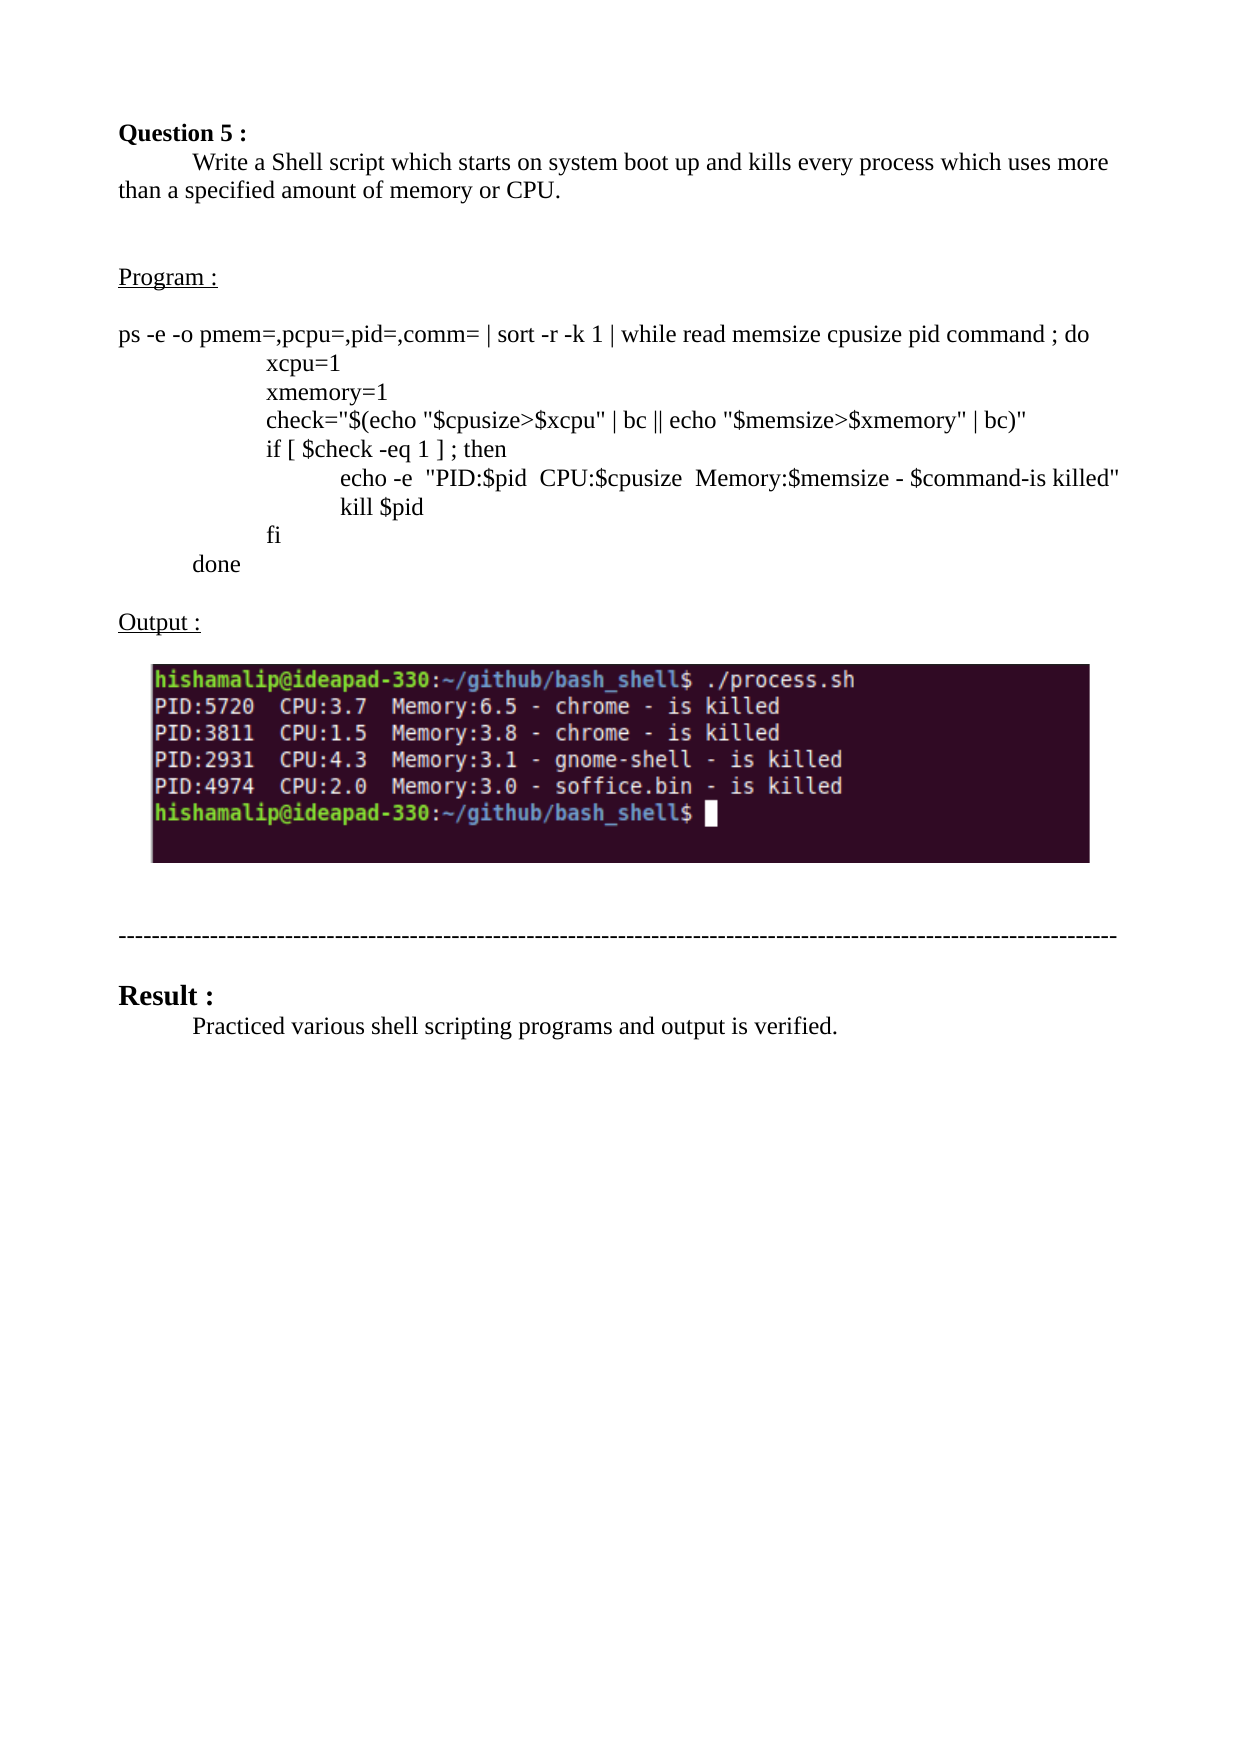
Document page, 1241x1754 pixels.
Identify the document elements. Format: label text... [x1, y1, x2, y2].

text Output : [118, 607, 1122, 636]
text Result : [118, 978, 1122, 1011]
text echo -e "PID:$pid CPU:$cpusize Memory:$memsize - $command-is killed" [118, 463, 1122, 492]
text if [ $check -eq 1 ] ; then [118, 434, 1122, 463]
text xcpu=1 [118, 348, 1122, 377]
text Write a Shell script which starts on system boot up and kills every process which uses more than a specified amount of memory or CPU. [118, 147, 1122, 204]
text check="$(echo "$cpusize>$xcpu" | bc || echo "$memsize>$xmemory" | bc)" [118, 406, 1122, 434]
text ps -e -o pmem=,pcpu=,pid=,comm= | sort -r -k 1 | while read memsize cpusize pid command ; do [118, 319, 1122, 348]
text Program : [118, 262, 1122, 291]
text Question 5 : [118, 118, 1122, 147]
text xmemory=1 [118, 377, 1122, 406]
text kill $pid [118, 492, 1122, 521]
picture [150, 664, 1090, 863]
text Practiced various shell scripting programs and output is verified. [118, 1011, 1122, 1040]
text ------------------------------------------------------------------------------------------------------------------------ [118, 920, 1122, 949]
text done [118, 549, 1122, 578]
text fi [118, 521, 1122, 549]
